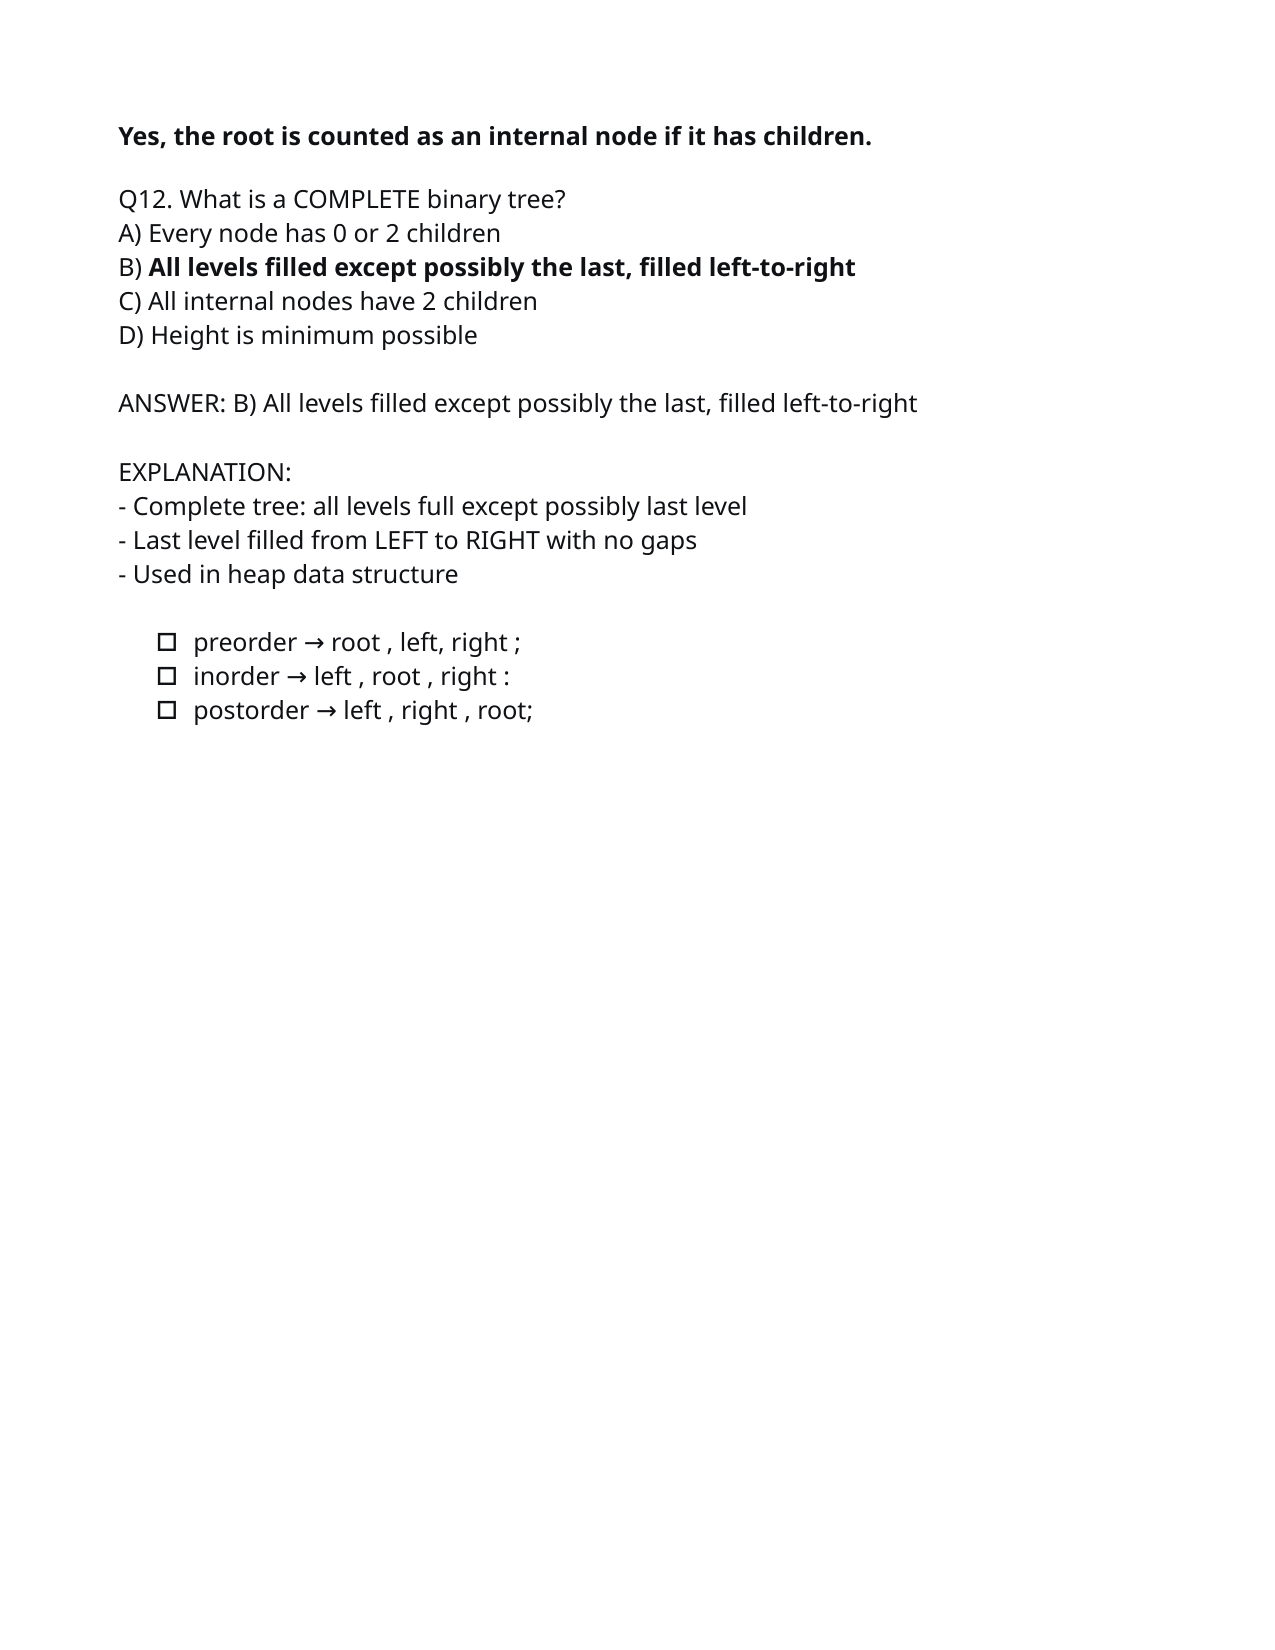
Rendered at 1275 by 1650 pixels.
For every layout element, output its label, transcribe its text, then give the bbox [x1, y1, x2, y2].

text Yes, the root is counted as an internal node if it has children. [118, 118, 1157, 152]
list postorder → left , right , root; [156, 693, 1157, 727]
list preorder → root , left, right ; [156, 624, 1157, 658]
list inorder → left , root , right : [156, 658, 1157, 693]
text Q12. What is a COMPLETE binary tree? A) Every node has 0 or 2 children B) All levels filled except possibly the last, filled left-to-right C) All internal nodes have 2 children D) Height is minimum possible ANSWER: B) All levels filled except possibly the last, filled left-to-right EXPLANATION: - Complete tree: all levels full except possibly last level - Last level filled from LEFT to RIGHT with no gaps - Used in heap data structure [118, 182, 1157, 590]
